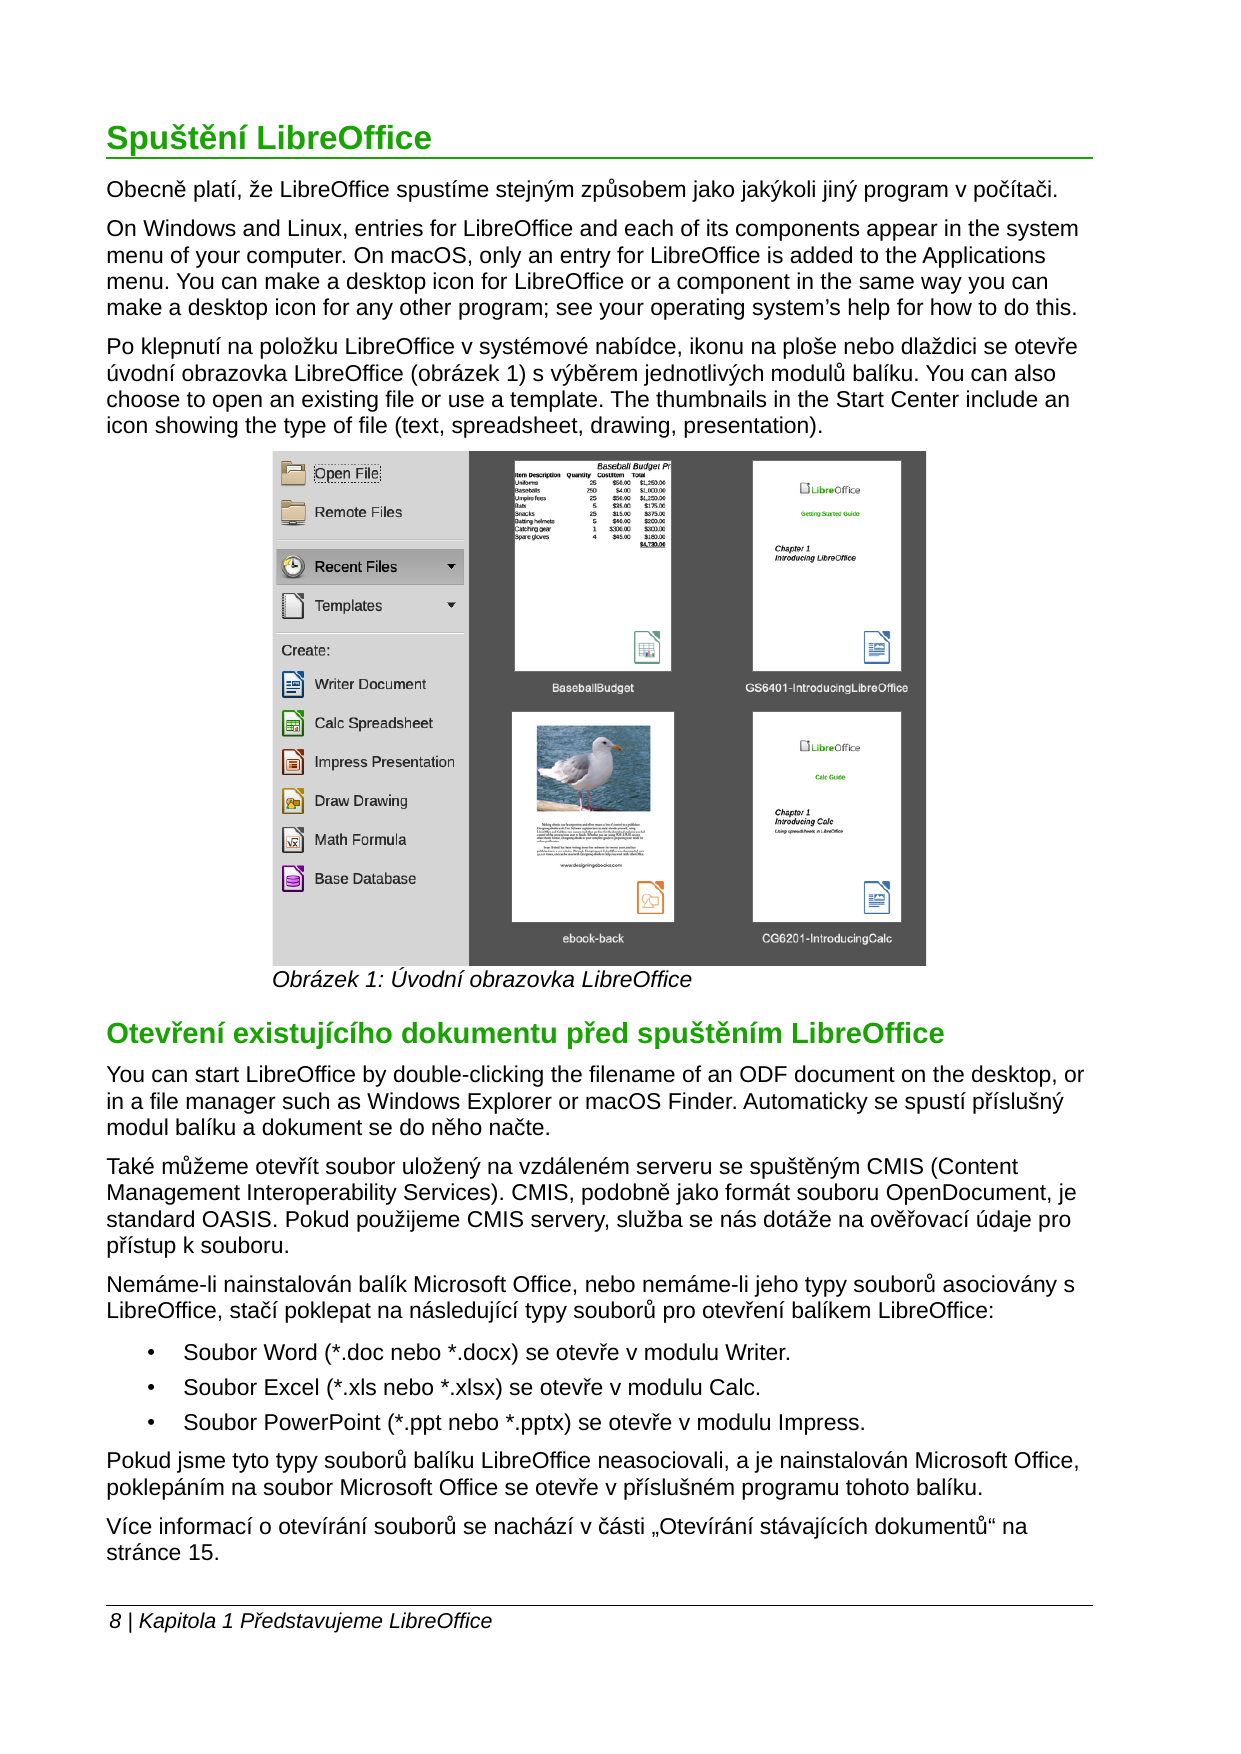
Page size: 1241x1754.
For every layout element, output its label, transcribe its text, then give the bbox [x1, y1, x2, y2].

text Obecně platí, že LibreOffice spustíme stejným způsobem jako jakýkoli jiný program v počítači. [106, 176, 1093, 203]
picture [272, 451, 927, 966]
subtitle Spuštění LibreOffice [106, 118, 1093, 157]
text Také můžeme otevřít soubor uložený na vzdáleném serveru se spuštěným CMIS (Content Management Interoperability Services). CMIS, podobně jako formát souboru OpenDocument, je standard OASIS. Pokud použijeme CMIS servery, služba se nás dotáže na ověřovací údaje pro přístup k souboru. [106, 1153, 1093, 1258]
text Nemáme-li nainstalován balík Microsoft Office, nebo nemáme-li jeho typy souborů asociovány s LibreOffice, stačí poklepat na následující typy souborů pro otevření balíkem LibreOffice: [106, 1271, 1093, 1323]
text Pokud jsme tyto typy souborů balíku LibreOffice neasociovali, a je nainstalován Microsoft Office, poklepáním na soubor Microsoft Office se otevře v příslušném programu tohoto balíku. [106, 1447, 1093, 1500]
text On Windows and Linux, entries for LibreOffice and each of its components appear in the system menu of your computer. On macOS, only an entry for LibreOffice is added to the Applications menu. You can make a desktop icon for LibreOffice or a component in the same way you can make a desktop icon for any other program; see your operating system’s help for how to do this. [106, 215, 1093, 321]
list Soubor Excel (*.xls nebo *.xlsx) se otevře v modulu Calc. [144, 1371, 1093, 1400]
list Soubor PowerPoint (*.ppt nebo *.pptx) se otevře v modulu Impress. [144, 1406, 1093, 1438]
text You can start LibreOffice by double-clicking the filename of an ODF document on the desktop, or in a file manager such as Windows Explorer or macOS Finder. Automaticky se spustí příslušný modul balíku a dokument se do něho načte. [106, 1061, 1093, 1140]
list Soubor Word (*.doc nebo *.docx) se otevře v modulu Writer. [144, 1336, 1093, 1365]
subtitle Otevření existujícího dokumentu před spuštěním LibreOffice [106, 1016, 1093, 1049]
text Obrázek 1: Úvodní obrazovka LibreOffice [272, 966, 927, 992]
text Po klepnutí na položku LibreOffice v systémové nabídce, ikonu na ploše nebo dlaždici se otevře úvodní obrazovka LibreOffice (obrázek 1) s výběrem jednotlivých modulů balíku. You can also choose to open an existing file or use a template. The thumbnails in the Start Center include an icon showing the type of file (text, spreadsheet, drawing, presentation). [106, 333, 1093, 438]
text Více informací o otevírání souborů se nachází v části „Otevírání stávajících dokumentů“ na stránce 15. [106, 1513, 1093, 1565]
